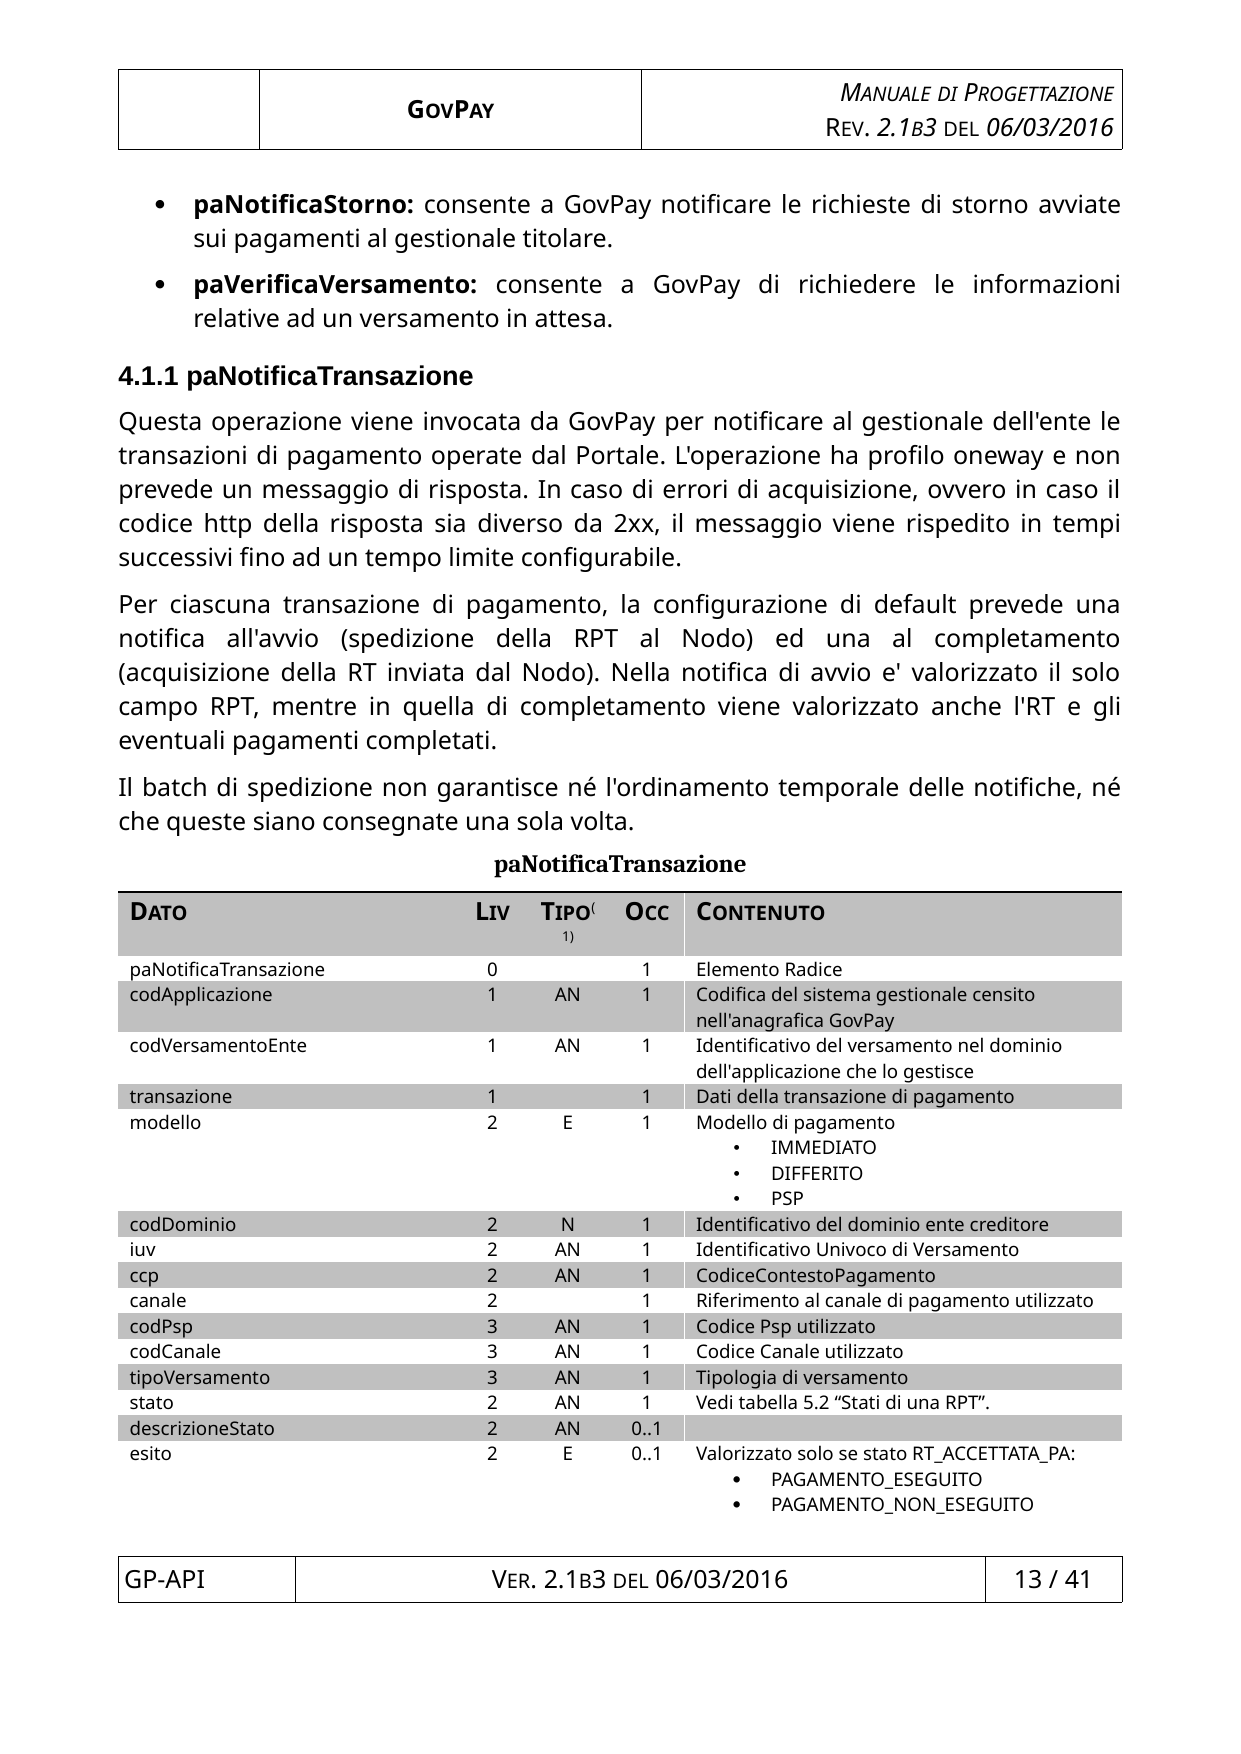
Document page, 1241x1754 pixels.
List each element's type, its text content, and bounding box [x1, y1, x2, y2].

table_cell codCanale [118, 1339, 458, 1364]
table_cell codDominio [118, 1211, 458, 1237]
table_cell E [526, 1441, 609, 1517]
table_cell Codice Canale utilizzato [685, 1339, 1122, 1364]
table_cell 1 [609, 1084, 684, 1109]
table_cell 1 [609, 1262, 684, 1288]
table_cell 0..1 [609, 1441, 684, 1517]
table_cell [685, 1415, 1122, 1441]
table_cell E [526, 1109, 609, 1211]
table_cell [526, 956, 609, 981]
table_cell Riferimento al canale di pagamento utilizzato [685, 1288, 1122, 1313]
table_cell 2 [458, 1415, 526, 1441]
table_cell Codice Psp utilizzato [685, 1313, 1122, 1339]
table_cell AN [526, 1390, 609, 1415]
table_cell Dati della transazione di pagamento [685, 1084, 1122, 1109]
table_cell 2 [458, 1109, 526, 1211]
table_cell AN [526, 1364, 609, 1390]
table_cell codPsp [118, 1313, 458, 1339]
table_cell Dato [118, 893, 458, 956]
table_cell codVersamentoEnte [118, 1033, 458, 1083]
table_cell modello [118, 1109, 458, 1211]
table_cell 1 [609, 1288, 684, 1313]
table_cell esito [118, 1441, 458, 1517]
table_cell canale [118, 1288, 458, 1313]
table_cell Contenuto [685, 893, 1122, 956]
table_cell [526, 1288, 609, 1313]
subtitle paNotificaTransazione [118, 360, 1122, 391]
table_cell 1 [609, 1109, 684, 1211]
table_cell N [526, 1211, 609, 1237]
list paNotificaStorno: consente a GovPay notificare le richieste di storno avviate sui pagamenti al gestionale titolare. [156, 186, 1122, 254]
table_cell Occ [609, 893, 684, 956]
table_cell iuv [118, 1237, 458, 1262]
table_cell AN [526, 1415, 609, 1441]
text Questa operazione viene invocata da GovPay per notificare al gestionale dell'ente le transazioni di pagamento operate dal Portale. L'operazione ha profilo oneway e non prevede un messaggio di risposta. In caso di errori di acquisizione, ovvero in caso il codice http della risposta sia diverso da 2xx, il messaggio viene rispedito in tempi successivi fino ad un tempo limite configurabile. [118, 404, 1122, 574]
table_cell 1 [458, 1033, 526, 1083]
table_cell 1 [609, 981, 684, 1032]
table_cell AN [526, 1033, 609, 1083]
table_cell Identificativo del dominio ente creditore [685, 1211, 1122, 1237]
table_cell Tipologia di versamento [685, 1364, 1122, 1390]
table_cell 3 [458, 1313, 526, 1339]
table_cell 1 [609, 1313, 684, 1339]
list paVerificaVersamento: consente a GovPay di richiedere le informazioni relative ad un versamento in attesa. [156, 267, 1122, 335]
table_cell 1 [458, 1084, 526, 1109]
table_cell Codifica del sistema gestionale censito nell'anagrafica GovPay [685, 981, 1122, 1032]
table_cell 2 [458, 1262, 526, 1288]
table_cell AN [526, 1313, 609, 1339]
table_cell descrizioneStato [118, 1415, 458, 1441]
table_cell 1 [609, 1390, 684, 1415]
table_cell CodiceContestoPagamento [685, 1262, 1122, 1288]
table_cell 1 [458, 981, 526, 1032]
table_cell 2 [458, 1441, 526, 1517]
table_cell Elemento Radice [685, 956, 1122, 981]
table_cell ccp [118, 1262, 458, 1288]
table_cell 2 [458, 1237, 526, 1262]
table_cell Modello di pagamento IMMEDIATO DIFFERITO PSP [685, 1109, 1122, 1211]
table_cell Vedi tabella 5.2 “Stati di una RPT”. [685, 1390, 1122, 1415]
table_cell AN [526, 1237, 609, 1262]
table_cell 2 [458, 1390, 526, 1415]
table_cell codApplicazione [118, 981, 458, 1032]
table_cell Valorizzato solo se stato RT_ACCETTATA_PA: PAGAMENTO_ESEGUITO PAGAMENTO_NON_ESEGUITO PAGAMENTO_PARZIALMENTE_ESEGUITO DECORRENZA_TERMINI DECORRENZA_TERMINI_PARZIALE [685, 1441, 1122, 1517]
table_cell transazione [118, 1084, 458, 1109]
table_cell 1 [609, 1364, 684, 1390]
table_cell AN [526, 1262, 609, 1288]
table_cell 1 [609, 956, 684, 981]
table_cell 0 [458, 956, 526, 981]
table_cell Identificativo Univoco di Versamento [685, 1237, 1122, 1262]
table_cell [526, 1084, 609, 1109]
table_cell tipoVersamento [118, 1364, 458, 1390]
table_cell Tipo(1) [526, 893, 609, 956]
text Per ciascuna transazione di pagamento, la configurazione di default prevede una notifica all'avvio (spedizione della RPT al Nodo) ed una al completamento (acquisizione della RT inviata dal Nodo). Nella notifica di avvio e' valorizzato il solo campo RPT, mentre in quella di completamento viene valorizzato anche l'RT e gli eventuali pagamenti completati. [118, 587, 1122, 757]
table_header paNotificaTransazione [118, 850, 1122, 891]
text Il batch di spedizione non garantisce né l'ordinamento temporale delle notifiche, né che queste siano consegnate una sola volta. [118, 769, 1122, 837]
table_cell stato [118, 1390, 458, 1415]
table_cell 1 [609, 1211, 684, 1237]
table_cell paNotificaTransazione [118, 956, 458, 981]
table_cell 1 [609, 1033, 684, 1083]
table_cell 2 [458, 1211, 526, 1237]
table_cell Identificativo del versamento nel dominio dell'applicazione che lo gestisce [685, 1033, 1122, 1083]
table_cell 3 [458, 1364, 526, 1390]
table_cell AN [526, 981, 609, 1032]
table_cell Liv [458, 893, 526, 956]
table_cell 2 [458, 1288, 526, 1313]
table_cell 0..1 [609, 1415, 684, 1441]
table_cell 3 [458, 1339, 526, 1364]
table_cell AN [526, 1339, 609, 1364]
table_cell 1 [609, 1339, 684, 1364]
table_cell 1 [609, 1237, 684, 1262]
